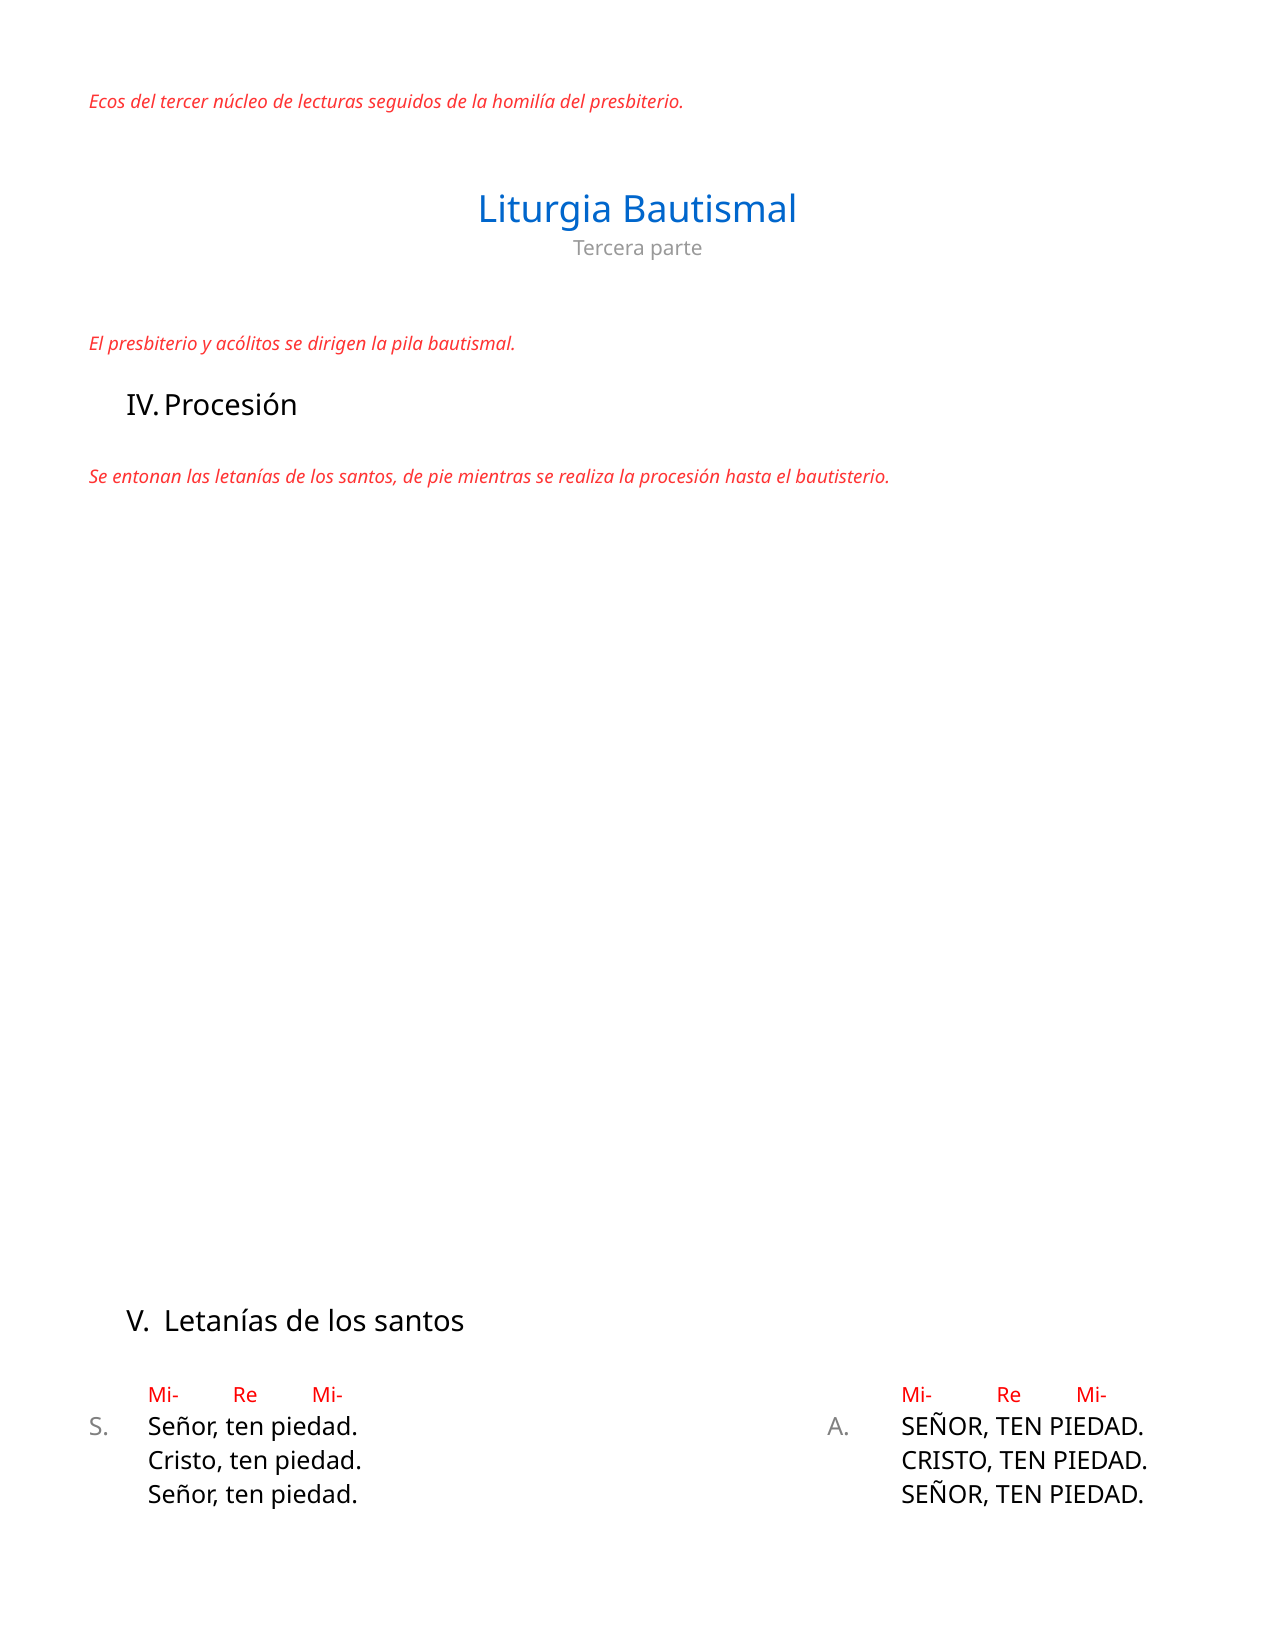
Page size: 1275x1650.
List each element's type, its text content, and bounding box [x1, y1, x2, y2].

text Tercera parte [88, 233, 1186, 262]
text Se entonan las letanías de los santos, de pie mientras se realiza la procesión hasta el bautisterio. [88, 463, 1186, 489]
text Señor, ten piedad. SEÑOR, TEN PIEDAD. [88, 1476, 1186, 1511]
list Procesión [126, 384, 1186, 423]
text S. Señor, ten piedad. A. SEÑOR, TEN PIEDAD. [88, 1408, 1186, 1442]
text Liturgia Bautismal [88, 182, 1186, 233]
text Mi- Re Mi- Mi- Re Mi- [88, 1380, 1186, 1408]
text Cristo, ten piedad. CRISTO, TEN PIEDAD. [88, 1442, 1186, 1476]
list Letanías de los santos [126, 1301, 1186, 1340]
text Ecos del tercer núcleo de lecturas seguidos de la homilía del presbiterio. [88, 88, 1186, 114]
text El presbiterio y acólitos se dirigen la pila bautismal. [88, 330, 1186, 355]
